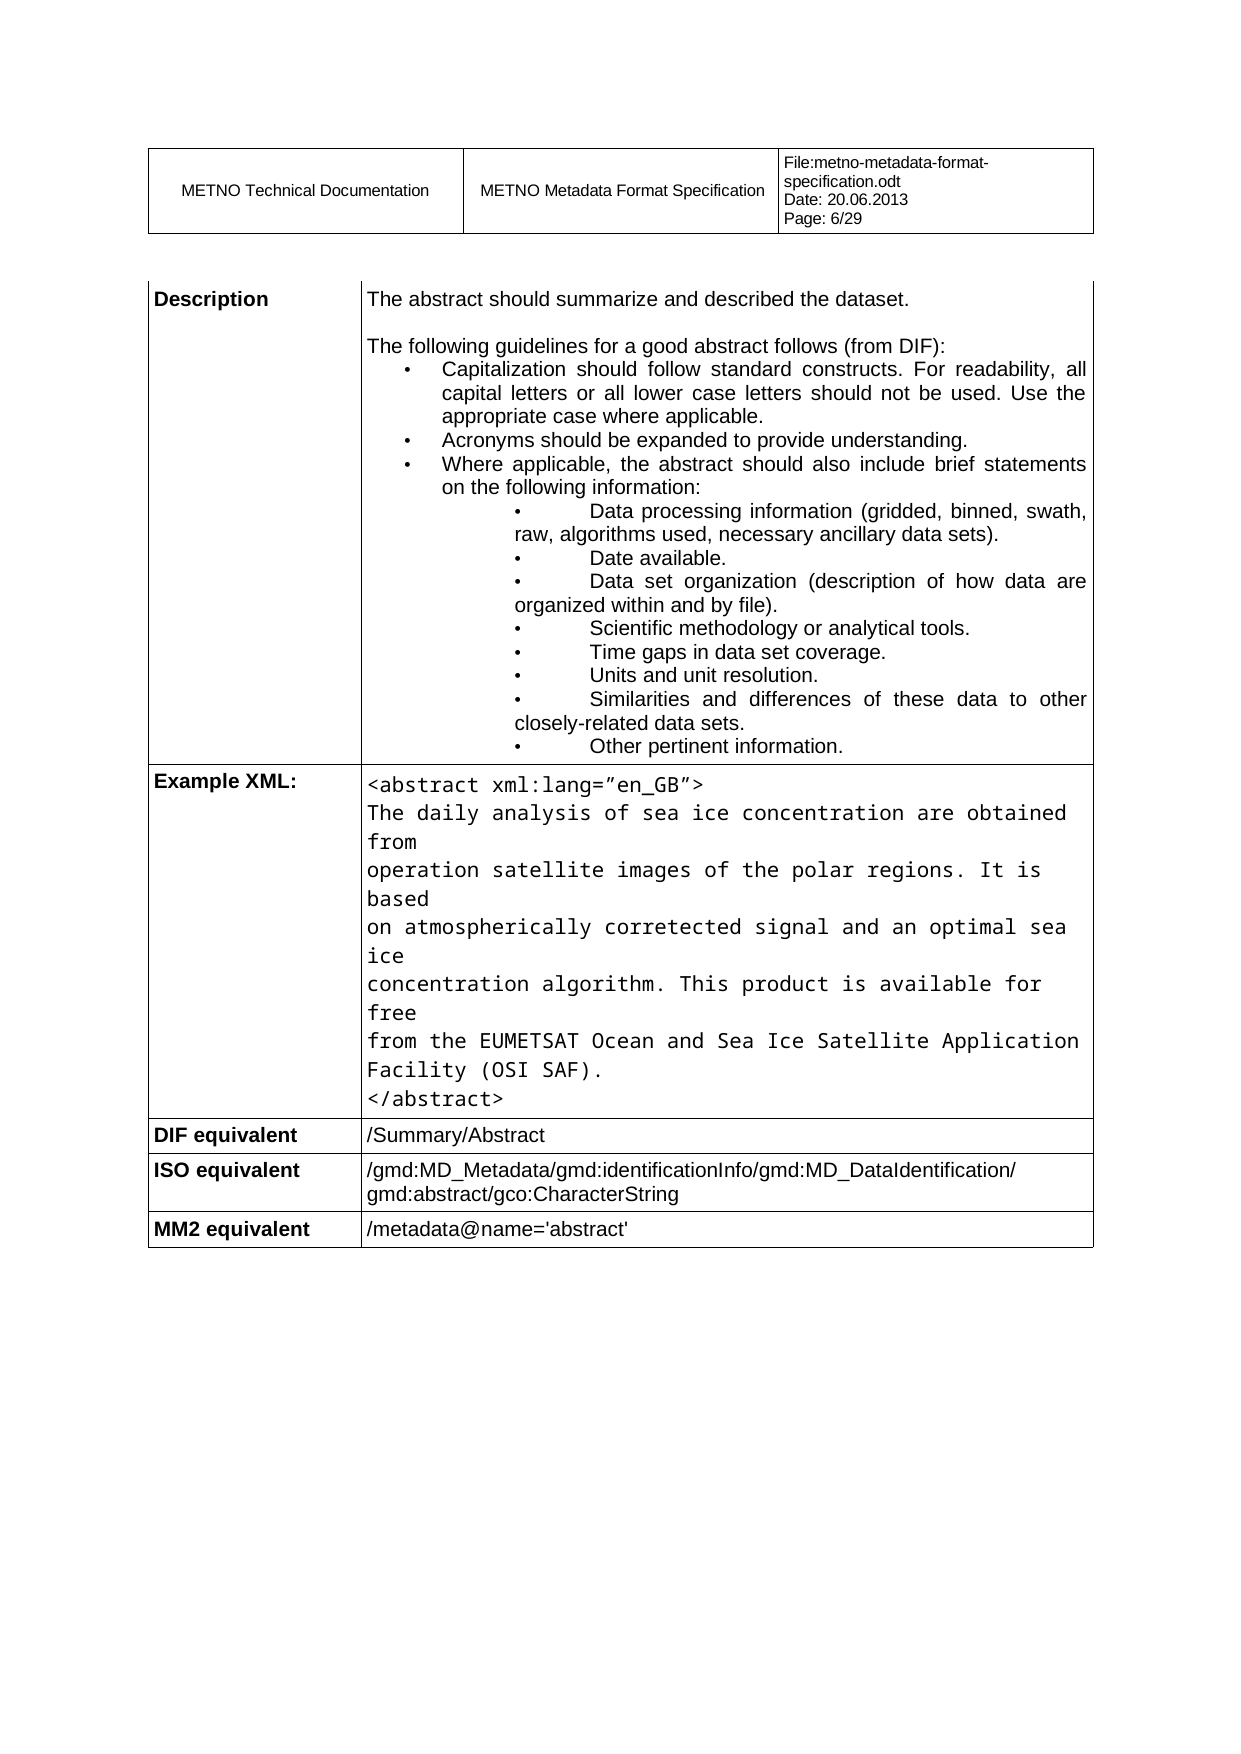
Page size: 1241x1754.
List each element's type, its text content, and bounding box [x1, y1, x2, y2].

table_cell /metadata@name='abstract' [362, 1212, 1093, 1247]
table_cell MM2 equivalent [149, 1212, 361, 1247]
table_cell Description [149, 281, 361, 764]
table_cell DIF equivalent [149, 1119, 361, 1153]
table_cell Example XML: [149, 765, 361, 1118]
table_cell /Summary/Abstract [362, 1119, 1093, 1153]
table_cell The abstract should summarize and described the dataset. The following guidelines for a good abstract follows (from DIF): Capitalization should follow standard constructs. For readability, all capital letters or all lower case letters should not be used. Use the appropriate case where applicable. Acronyms should be expanded to provide understanding. Where applicable, the abstract should also include brief statements on the following information: Data processing information (gridded, binned, swath, raw, algorithms used, necessary ancillary data sets). Date available. Data set organization (description of how data are organized within and by file). Scientific methodology or analytical tools. Time gaps in data set coverage. Units and unit resolution. Similarities and differences of these data to other closely-related data sets. Other pertinent information. [362, 281, 1093, 764]
table_cell /gmd:MD_Metadata/gmd:identificationInfo/gmd:MD_DataIdentification/gmd:abstract/gco:CharacterString [362, 1154, 1093, 1211]
table_cell <abstract xml:lang=”en_GB”> The daily analysis of sea ice concentration are obtained from operation satellite images of the polar regions. It is based on atmospherically corretected signal and an optimal sea ice concentration algorithm. This product is available for free from the EUMETSAT Ocean and Sea Ice Satellite Application Facility (OSI SAF). </abstract> [362, 765, 1093, 1118]
table_cell ISO equivalent [149, 1154, 361, 1211]
